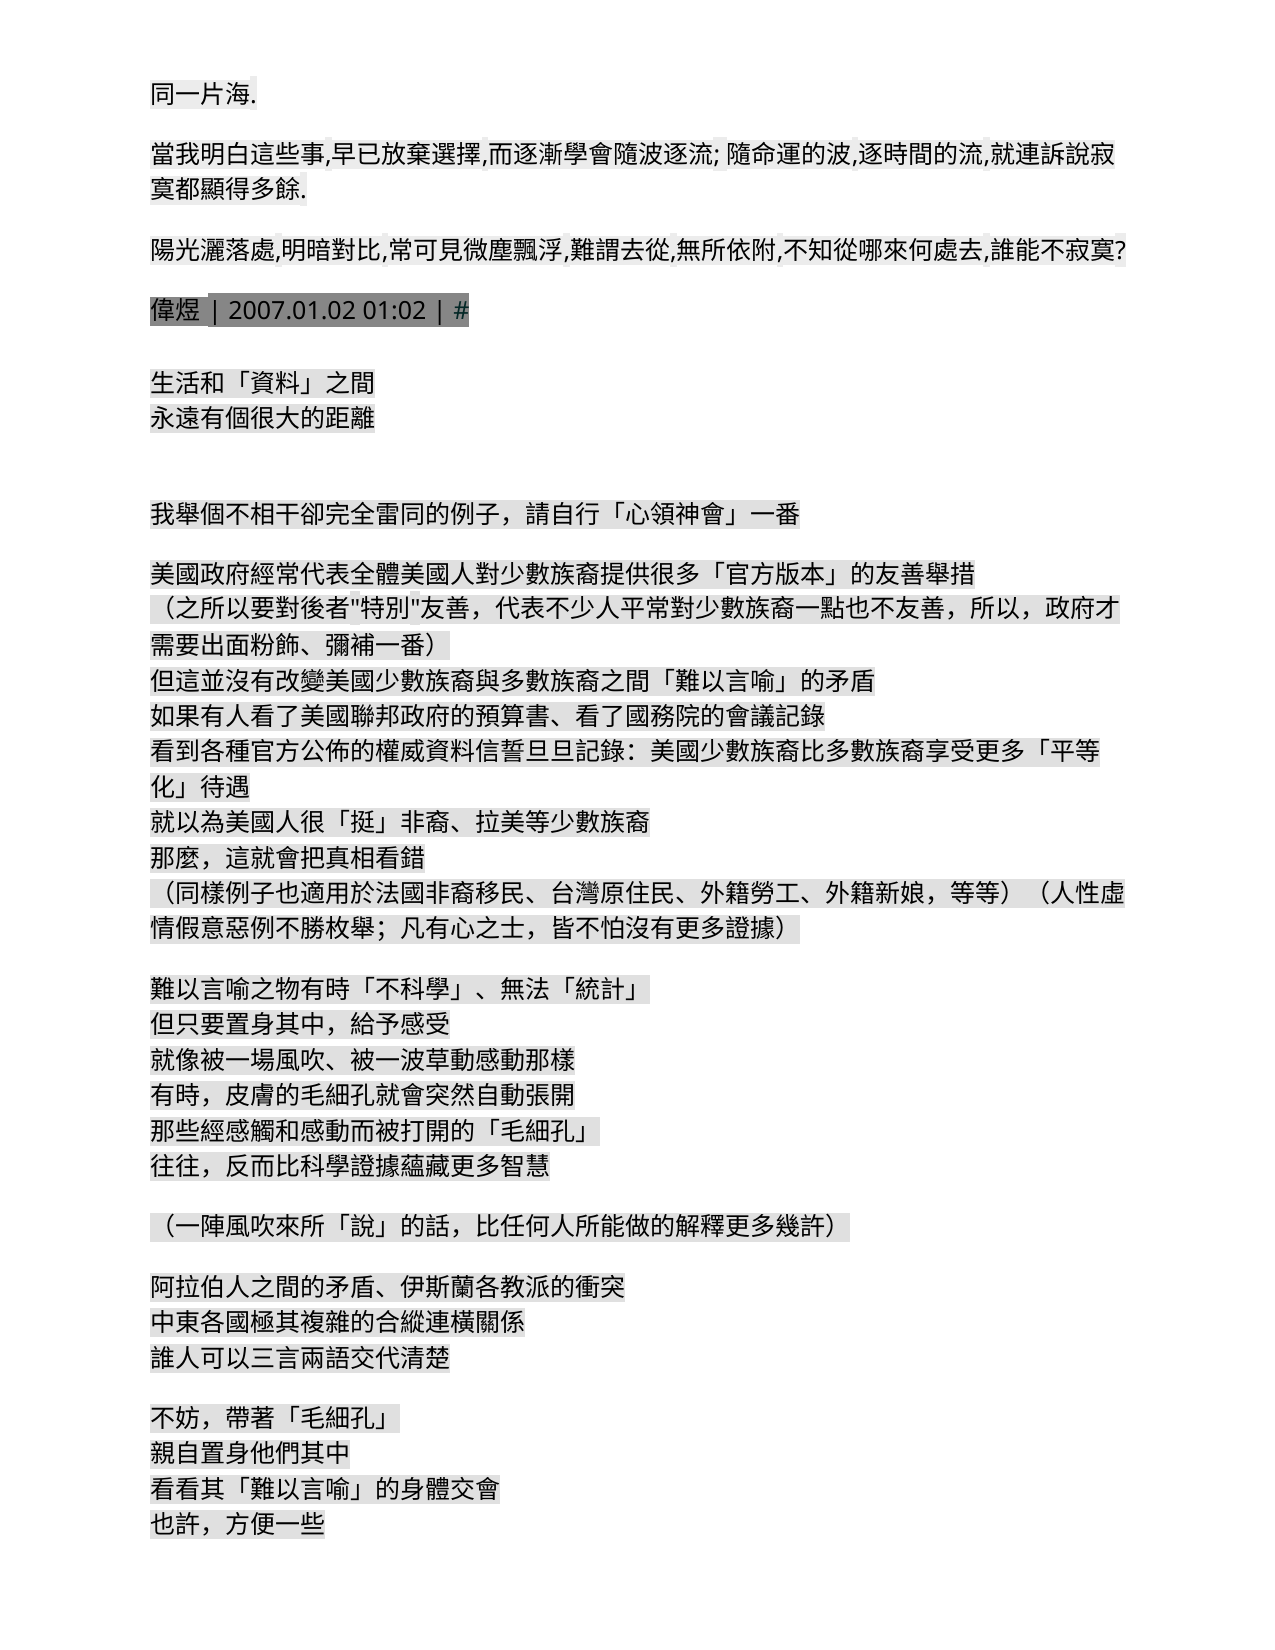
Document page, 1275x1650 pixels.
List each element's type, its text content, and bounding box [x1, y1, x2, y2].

text 阿拉伯人之間的矛盾、伊斯蘭各教派的衝突 中東各國極其複雜的合縱連橫關係 誰人可以三言兩語交代清楚 [150, 1267, 1125, 1373]
text 不妨，帶著「毛細孔」 親自置身他們其中 看看其「難以言喻」的身體交會 也許，方便一些 [150, 1398, 1125, 1539]
text 生活和「資料」之間 永遠有個很大的距離 [150, 327, 1125, 433]
text 當我明白這些事,早已放棄選擇,而逐漸學會隨波逐流; 隨命運的波,逐時間的流,就連訴說寂寞都顯得多餘. [150, 135, 1125, 206]
text 偉煜 | 2007.01.02 01:02 | # [150, 292, 1125, 327]
text 陽光灑落處,明暗對比,常可見微塵飄浮,難謂去從,無所依附,不知從哪來何處去,誰能不寂寞? [150, 231, 1125, 267]
text 我舉個不相干卻完全雷同的例子，請自行「心領神會」一番 [150, 458, 1125, 529]
text 美國政府經常代表全體美國人對少數族裔提供很多「官方版本」的友善舉措 （之所以要對後者"特別"友善，代表不少人平常對少數族裔一點也不友善，所以，政府才需要出面粉飾、彌補一番） 但這並沒有改變美國少數族裔與多數族裔之間「難以言喻」的矛盾 如果有人看了美國聯邦政府的預算書、看了國務院的會議記錄 看到各種官方公佈的權威資料信誓旦旦記錄：美國少數族裔比多數族裔享受更多「平等化」待遇 就以為美國人很「挺」非裔、拉美等少數族裔 那麼，這就會把真相看錯 （同樣例子也適用於法國非裔移民、台灣原住民、外籍勞工、外籍新娘，等等）（人性虛情假意惡例不勝枚舉；凡有心之士，皆不怕沒有更多證據） [150, 554, 1125, 944]
text （一陣風吹來所「說」的話，比任何人所能做的解釋更多幾許） [150, 1206, 1125, 1242]
text 同一片海. [150, 75, 1125, 110]
text 難以言喻之物有時「不科學」、無法「統計」 但只要置身其中，給予感受 就像被一場風吹、被一波草動感動那樣 有時，皮膚的毛細孔就會突然自動張開 那些經感觸和感動而被打開的「毛細孔」 往往，反而比科學證據蘊藏更多智慧 [150, 969, 1125, 1181]
